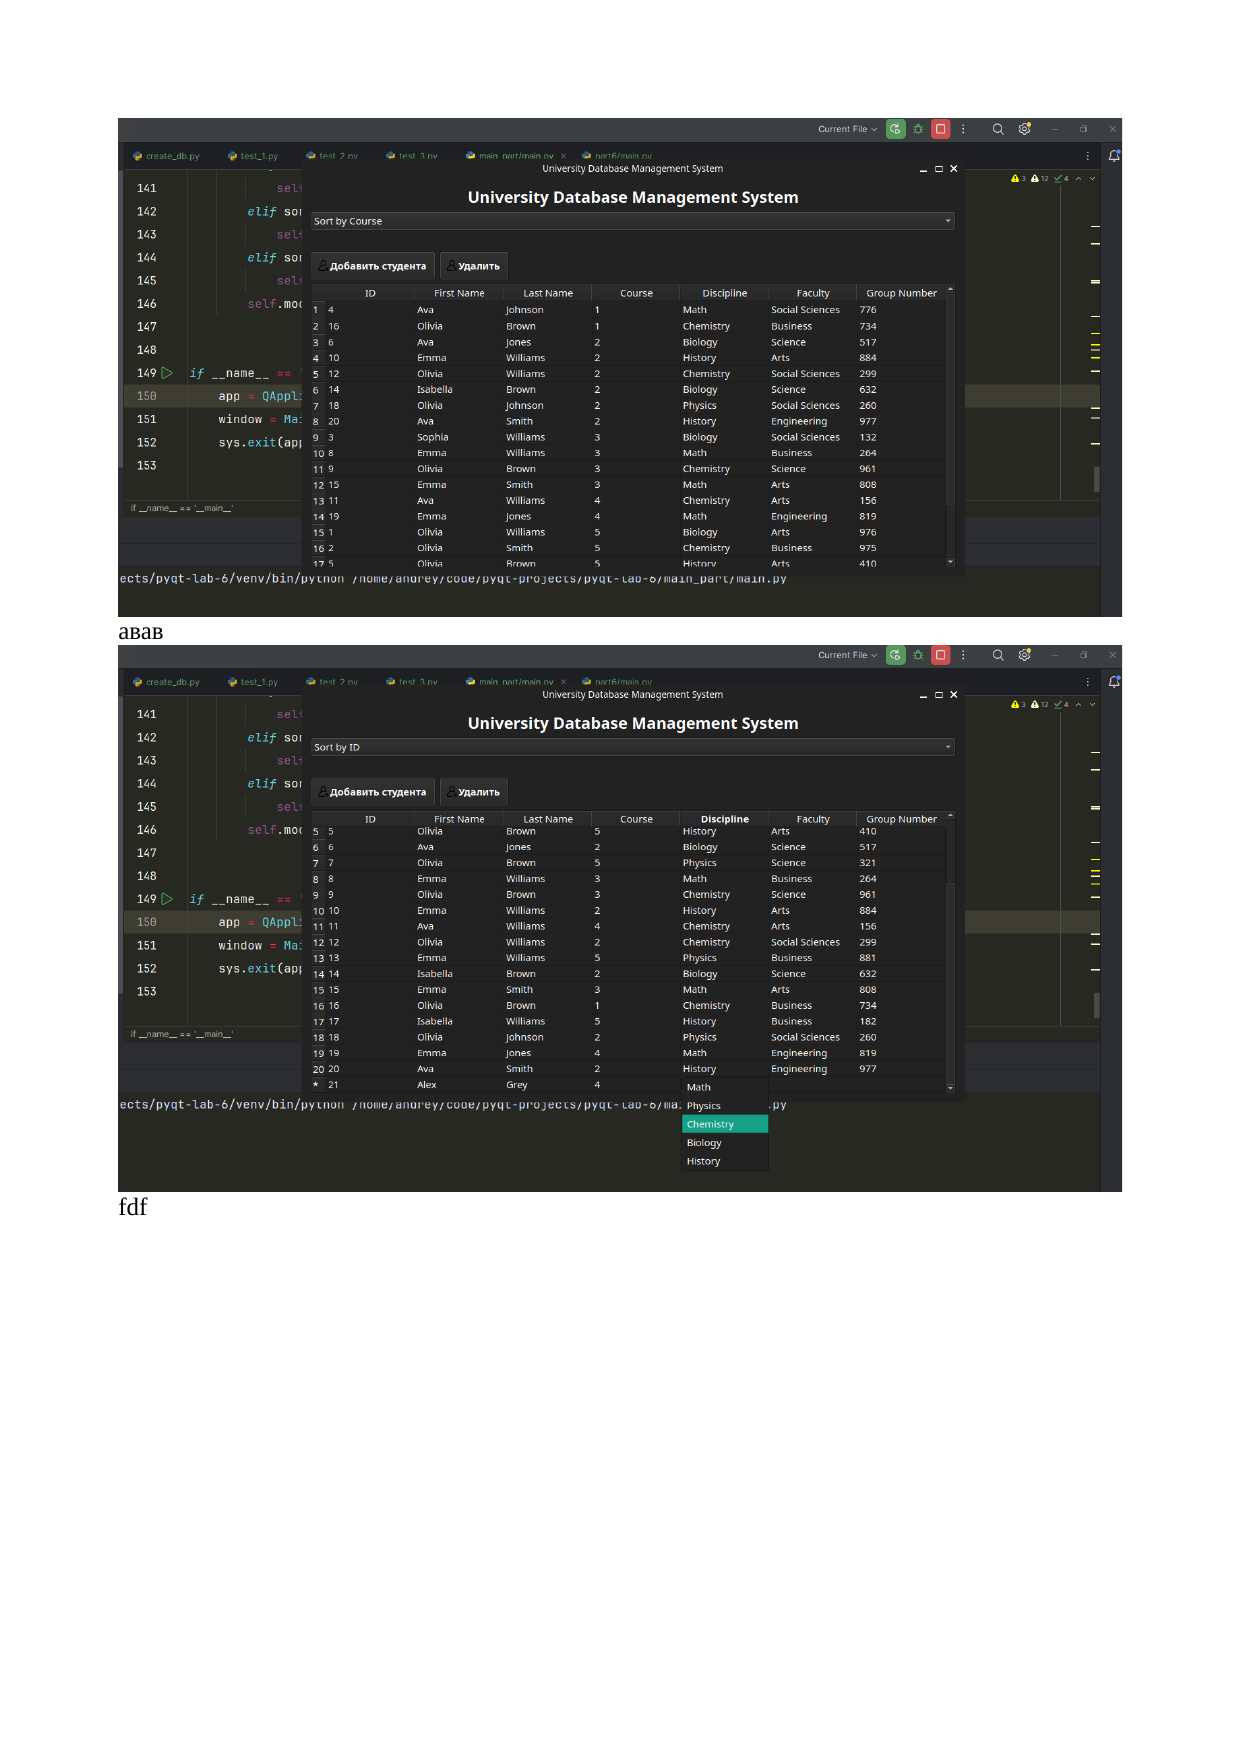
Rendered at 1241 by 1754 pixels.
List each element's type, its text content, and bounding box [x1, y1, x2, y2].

picture [118, 118, 1123, 617]
text fdf [118, 1192, 1122, 1220]
picture [118, 645, 1123, 1192]
text авав [118, 617, 1122, 645]
